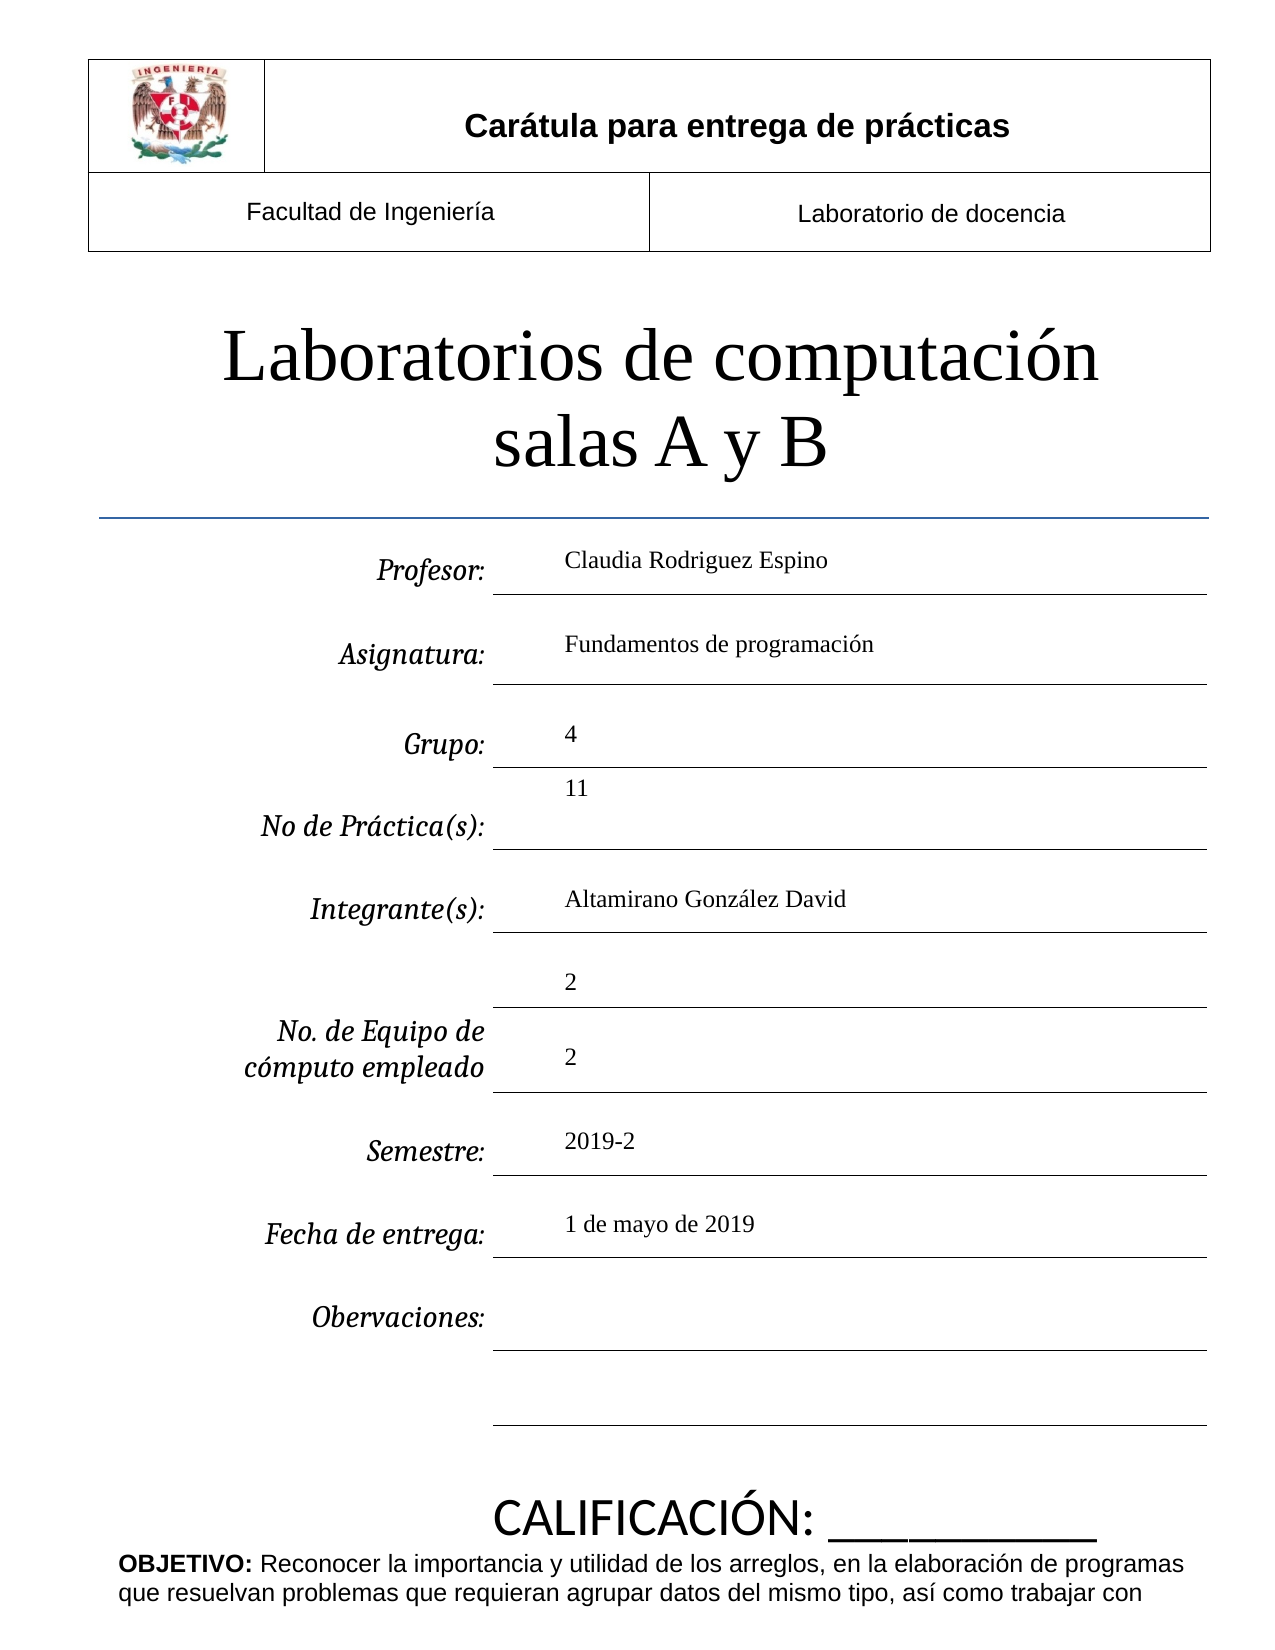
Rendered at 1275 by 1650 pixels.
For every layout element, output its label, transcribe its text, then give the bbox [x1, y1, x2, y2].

text Laboratorios de computación [118, 310, 1205, 396]
table_cell 11 [493, 768, 1207, 849]
table_cell [118, 932, 493, 1007]
text CALIFICACIÓN: __________ [118, 1483, 1205, 1549]
table_cell Semestre: [118, 1091, 493, 1174]
table_cell 2019-2 [493, 1093, 1207, 1174]
table_cell Fecha de entrega: [118, 1175, 493, 1257]
text salas A y B [118, 396, 1205, 482]
table_header Profesor: [118, 519, 493, 594]
table_cell 2 [493, 1008, 1207, 1091]
table_header [493, 511, 1207, 517]
table_cell 2 [493, 933, 1207, 1007]
table_header Carátula para entrega de prácticas [265, 60, 1210, 172]
table_cell [493, 1351, 1207, 1425]
table_cell [493, 1258, 1207, 1350]
table_cell Altamirano González David [493, 850, 1207, 932]
table_cell Laboratorio de docencia [650, 173, 1210, 251]
table_cell Grupo: [118, 684, 493, 766]
table_cell [118, 1350, 493, 1425]
table_header [89, 60, 264, 172]
table_cell Asignatura: [118, 594, 493, 684]
table_header [118, 511, 493, 517]
table_cell Fundamentos de programación [493, 595, 1207, 684]
table_cell Obervaciones: [118, 1257, 493, 1350]
table_header Claudia Rodriguez Espino [493, 519, 1207, 594]
table_cell No. de Equipo de cómputo empleado [118, 1007, 493, 1091]
table_cell 1 de mayo de 2019 [493, 1176, 1207, 1257]
text OBJETIVO: Reconocer la importancia y utilidad de los arreglos, en la elaboración de programas que resuelvan problemas que requieran agrupar datos del mismo tipo, así como trabajar con [118, 1549, 1205, 1607]
table_cell Integrante(s): [118, 849, 493, 932]
table_cell Facultad de Ingeniería [89, 173, 649, 251]
table_cell 4 [493, 685, 1207, 766]
table_cell No de Práctica(s): [118, 766, 493, 849]
